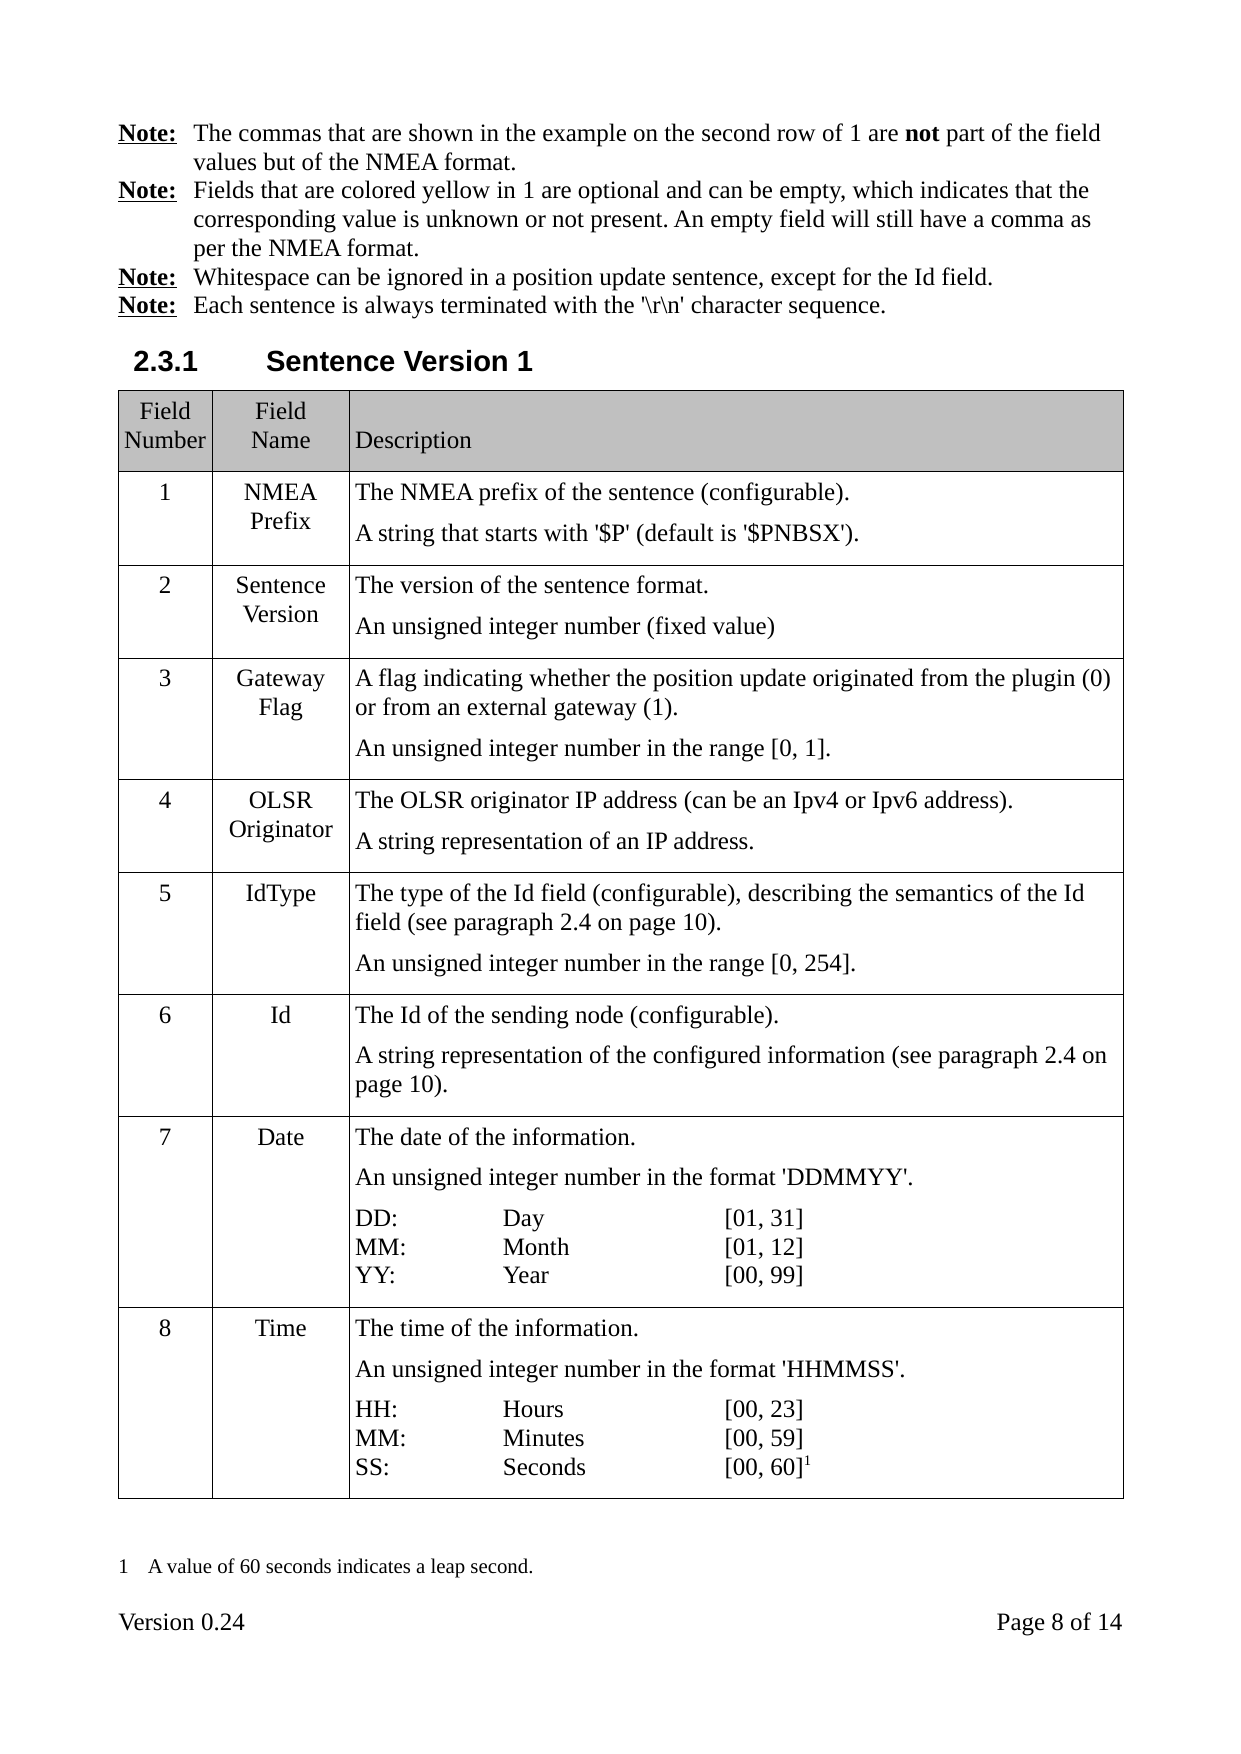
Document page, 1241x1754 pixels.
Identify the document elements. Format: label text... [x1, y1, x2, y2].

table_cell Date [213, 1117, 349, 1307]
text Note: Fields that are colored yellow in 1 are optional and can be empty, which indicates that the corresponding value is unknown or not present. An empty field will still have a comma as per the NMEA format. [118, 176, 1122, 262]
table_cell OLSR Originator [213, 780, 349, 872]
table_cell NMEA Prefix [213, 472, 349, 564]
text Note: Each sentence is always terminated with the '\r\n' character sequence. [118, 291, 1122, 319]
table_cell Id [213, 995, 349, 1116]
table_cell 6 [119, 995, 212, 1116]
table_cell The time of the information. An unsigned integer number in the format 'HHMMSS'. HH: Hours [00, 23] MM: Minutes [00, 59] SS: Seconds [00, 60] [350, 1308, 1123, 1498]
table_cell 2 [119, 566, 212, 657]
table_cell A flag indicating whether the position update originated from the plugin (0) or from an external gateway (1). An unsigned integer number in the range [0, 1]. [350, 659, 1123, 779]
table_cell The type of the Id field (configurable), describing the semantics of the Id field (see paragraph 2.4 on page 10). An unsigned integer number in the range [0, 254]. [350, 873, 1123, 994]
table_cell The Id of the sending node (configurable). A string representation of the configured information (see paragraph 2.4 on page 10). [350, 995, 1123, 1116]
table_cell 4 [119, 780, 212, 872]
subtitle Sentence Version 1 [118, 344, 1122, 378]
table_cell The NMEA prefix of the sentence (configurable). A string that starts with '$P' (default is '$PNBSX'). [350, 472, 1123, 564]
table_header Field Name [213, 391, 349, 471]
table_cell The version of the sentence format. An unsigned integer number (fixed value) [350, 566, 1123, 657]
table_cell Time [213, 1308, 349, 1498]
table_cell 5 [119, 873, 212, 994]
table_cell The date of the information. An unsigned integer number in the format 'DDMMYY'. DD: Day [01, 31] MM: Month [01, 12] YY: Year [00, 99] [350, 1117, 1123, 1307]
text Note: Whitespace can be ignored in a position update sentence, except for the Id field. [118, 262, 1122, 291]
table_cell Sentence Version [213, 566, 349, 657]
table_cell 8 [119, 1308, 212, 1498]
table_cell Gateway Flag [213, 659, 349, 779]
table_cell 3 [119, 659, 212, 779]
table_header Description [350, 391, 1123, 471]
table_cell 1 [119, 472, 212, 564]
table_cell The OLSR originator IP address (can be an Ipv4 or Ipv6 address). A string representation of an IP address. [350, 780, 1123, 872]
table_cell IdType [213, 873, 349, 994]
text Note: The commas that are shown in the example on the second row of 1 are not part of the field values but of the NMEA format. [118, 118, 1122, 176]
table_header Field Number [119, 391, 212, 471]
table_cell 7 [119, 1117, 212, 1307]
